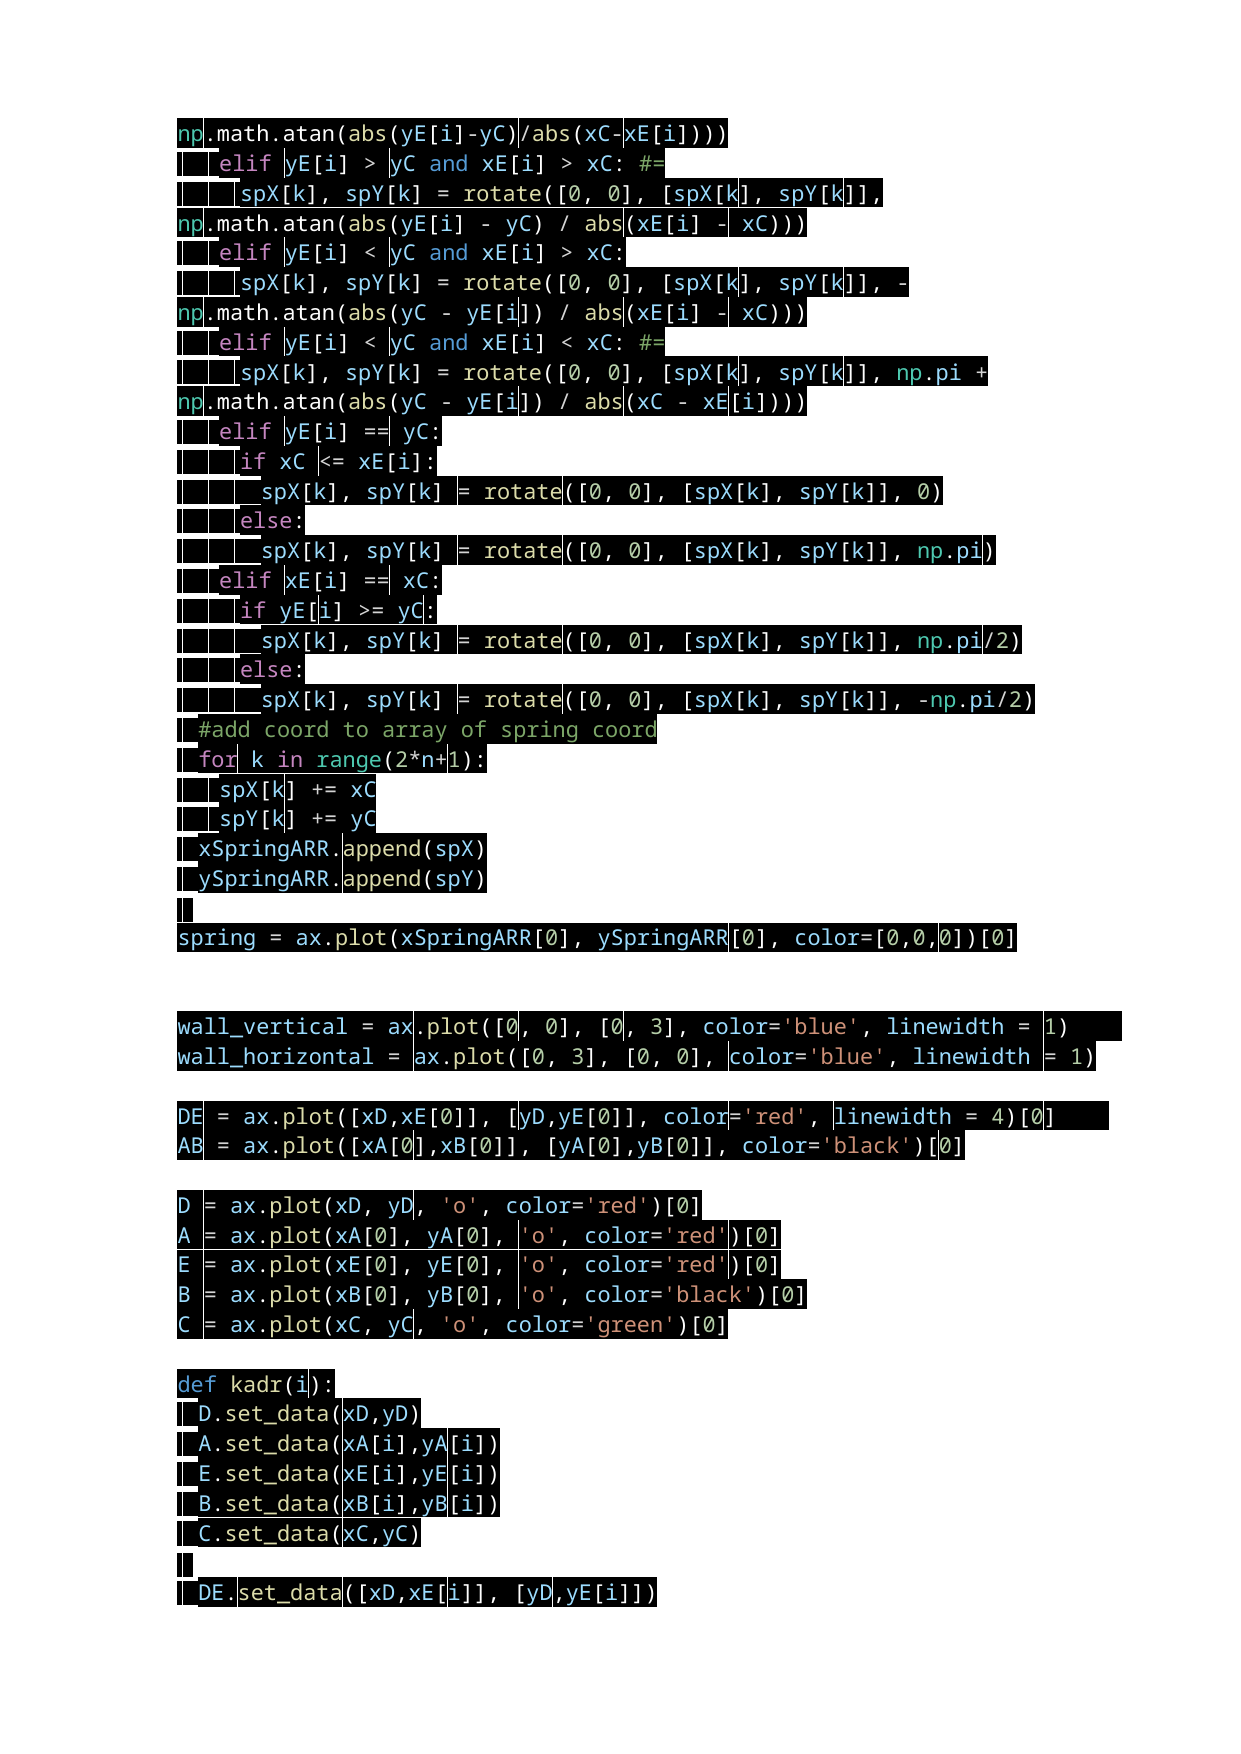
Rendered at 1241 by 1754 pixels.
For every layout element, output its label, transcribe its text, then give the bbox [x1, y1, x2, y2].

text spX[k], spY[k] = rotate([0, 0], [spX[k], spY[k]], np.math.atan(abs(yE[i] - yC) / abs(xE[i] - xC))) [177, 178, 1152, 237]
text wall_vertical = ax.plot([0, 0], [0, 3], color='blue', linewidth = 1) [177, 1011, 1152, 1041]
text DE = ax.plot([xD,xE[0]], [yD,yE[0]], color='red', linewidth = 4)[0] [177, 1101, 1152, 1130]
text if yE[i] >= yC: [177, 595, 1152, 624]
text def kadr(i): [177, 1368, 1152, 1398]
text ySpringARR.append(spY) [177, 863, 1152, 893]
text #add coord to array of spring coord [177, 714, 1152, 744]
text spY[k] += yC [177, 803, 1152, 833]
text E = ax.plot(xE[0], yE[0], 'o', color='red')[0] [177, 1249, 1152, 1279]
text elif yE[i] > yC and xE[i] > xC: #= [177, 148, 1152, 178]
text spX[k], spY[k] = rotate([0, 0], [spX[k], spY[k]], np.pi/2) [177, 624, 1152, 654]
text spX[k], spY[k] = rotate([0, 0], [spX[k], spY[k]], np.pi + np.math.atan(abs(yC - yE[i]) / abs(xC - xE[i]))) [177, 356, 1152, 416]
text elif yE[i] < yC and xE[i] > xC: [177, 237, 1152, 267]
text E.set_data(xE[i],yE[i]) [177, 1458, 1152, 1488]
text spX[k], spY[k] = rotate([0, 0], [spX[k], spY[k]], -np.math.atan(abs(yC - yE[i]) / abs(xE[i] - xC))) [177, 267, 1152, 327]
text AB = ax.plot([xA[0],xB[0]], [yA[0],yB[0]], color='black')[0] [177, 1130, 1152, 1160]
text wall_horizontal = ax.plot([0, 3], [0, 0], color='blue', linewidth = 1) [177, 1041, 1152, 1071]
text spX[k], spY[k] = rotate([0, 0], [spX[k], spY[k]], np.pi) [177, 535, 1152, 565]
text spX[k], spY[k] = rotate([0, 0], [spX[k], spY[k]], 0) [177, 476, 1152, 505]
text spX[k] += xC [177, 773, 1152, 803]
text DE.set_data([xD,xE[i]], [yD,yE[i]]) [177, 1577, 1152, 1607]
text C.set_data(xC,yC) [177, 1517, 1152, 1547]
text xSpringARR.append(spX) [177, 833, 1152, 863]
text A = ax.plot(xA[0], yA[0], 'o', color='red')[0] [177, 1220, 1152, 1249]
text if xC <= xE[i]: [177, 446, 1152, 476]
text elif yE[i] < yC and xE[i] < xC: #= [177, 327, 1152, 356]
text elif yE[i] == yC: [177, 416, 1152, 446]
text B = ax.plot(xB[0], yB[0], 'o', color='black')[0] [177, 1279, 1152, 1309]
text else: [177, 654, 1152, 684]
text D.set_data(xD,yD) [177, 1398, 1152, 1428]
text spX[k], spY[k] = rotate([0, 0], [spX[k], spY[k]], -np.pi/2) [177, 684, 1152, 714]
text elif xE[i] == xC: [177, 565, 1152, 595]
text spring = ax.plot(xSpringARR[0], ySpringARR[0], color=[0,0,0])[0] [177, 922, 1152, 952]
text B.set_data(xB[i],yB[i]) [177, 1488, 1152, 1517]
text C = ax.plot(xC, yC, 'o', color='green')[0] [177, 1309, 1152, 1339]
text - np.math.atan(abs(yE[i]-yC)/abs(xC-xE[i]))) [177, 118, 1152, 148]
text for k in range(2*n+1): [177, 744, 1152, 773]
text else: [177, 505, 1152, 535]
text A.set_data(xA[i],yA[i]) [177, 1428, 1152, 1458]
text D = ax.plot(xD, yD, 'o', color='red')[0] [177, 1190, 1152, 1220]
